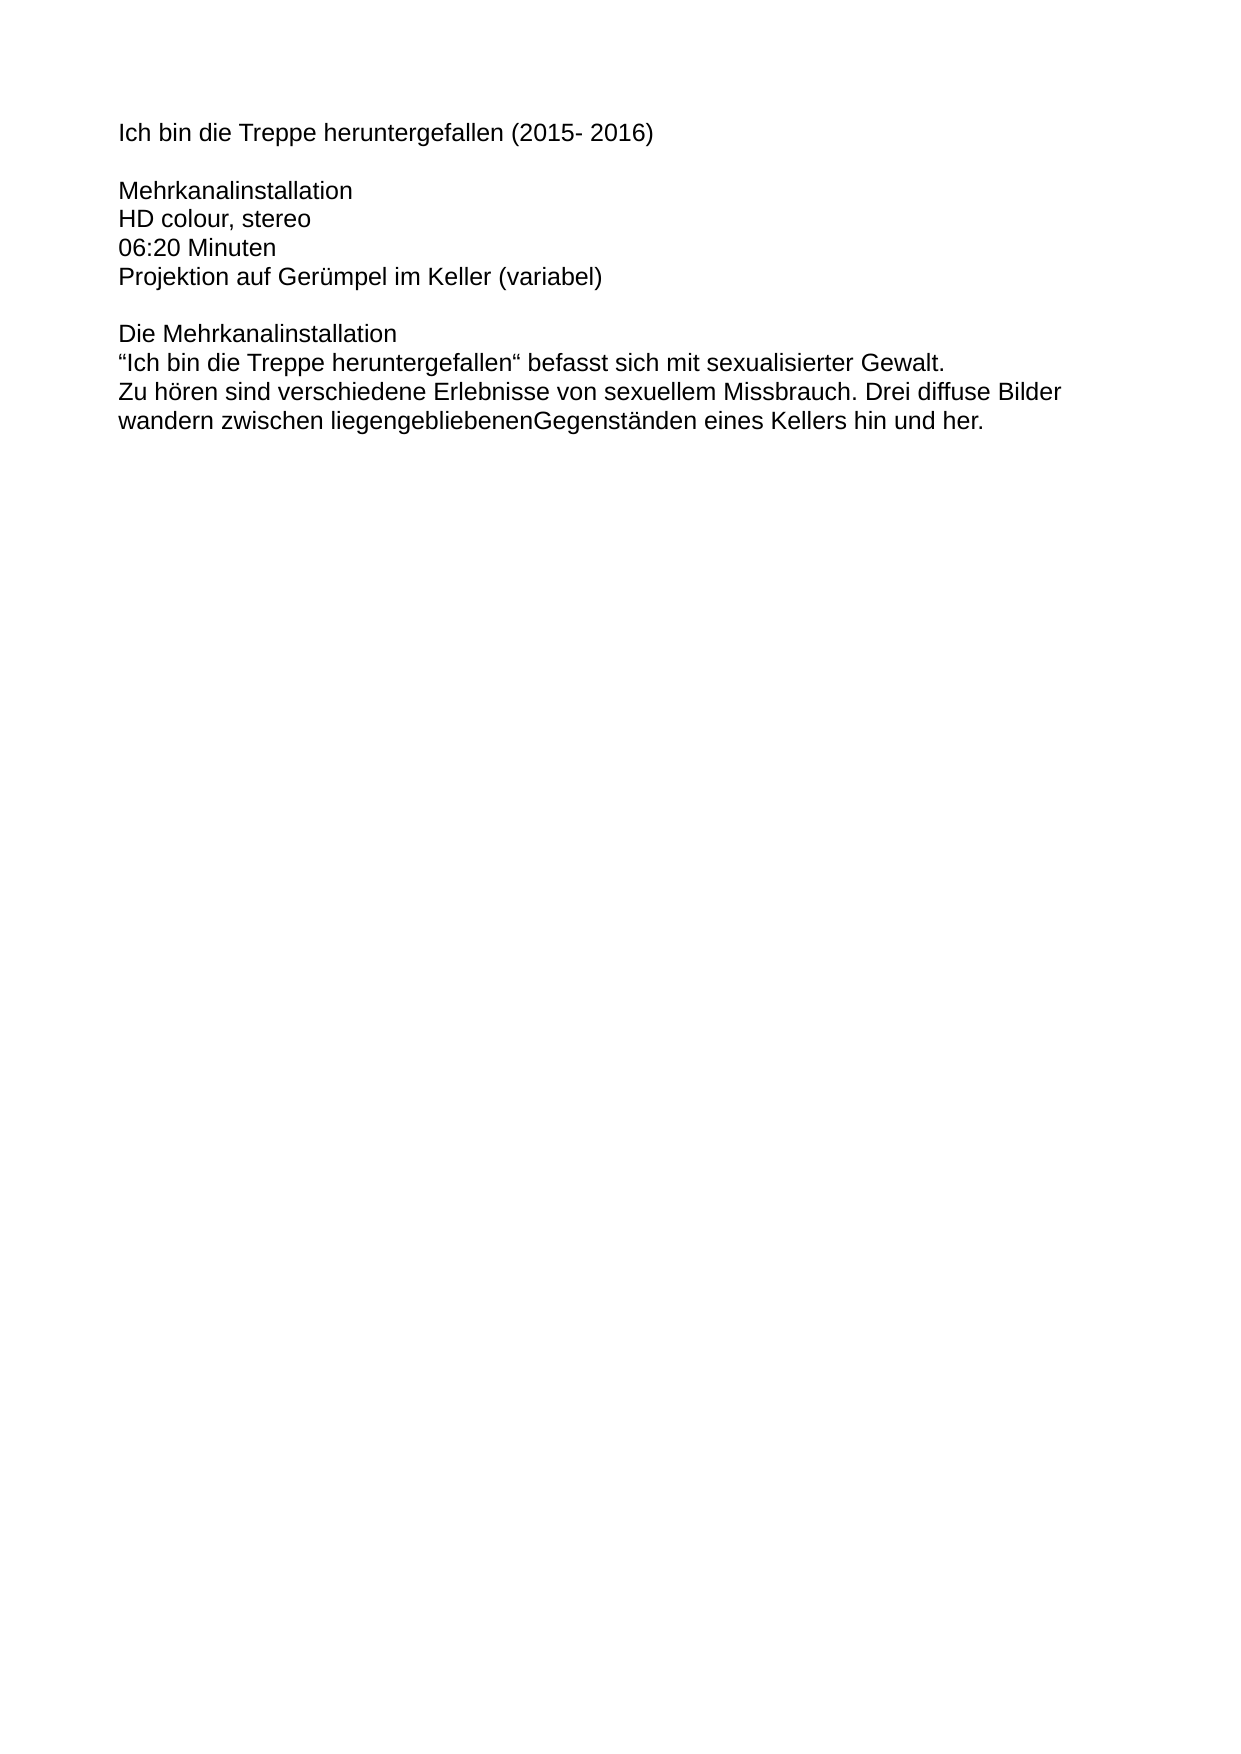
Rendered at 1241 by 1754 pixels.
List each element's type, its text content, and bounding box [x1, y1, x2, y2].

text Ich bin die Treppe heruntergefallen (2015- 2016) [118, 118, 1122, 147]
text 06:20 Minuten [118, 233, 1122, 262]
text Zu hören sind verschiedene Erlebnisse von sexuellem Missbrauch. Drei diffuse Bilder wandern zwischen liegengebliebenenGegenständen eines Kellers hin und her. [118, 377, 1122, 434]
text Die Mehrkanalinstallation [118, 319, 1122, 348]
text Mehrkanalinstallation [118, 176, 1122, 204]
text “Ich bin die Treppe heruntergefallen“ befasst sich mit sexualisierter Gewalt. [118, 348, 1122, 377]
text Projektion auf Gerümpel im Keller (variabel) [118, 262, 1122, 291]
text HD colour, stereo [118, 204, 1122, 233]
